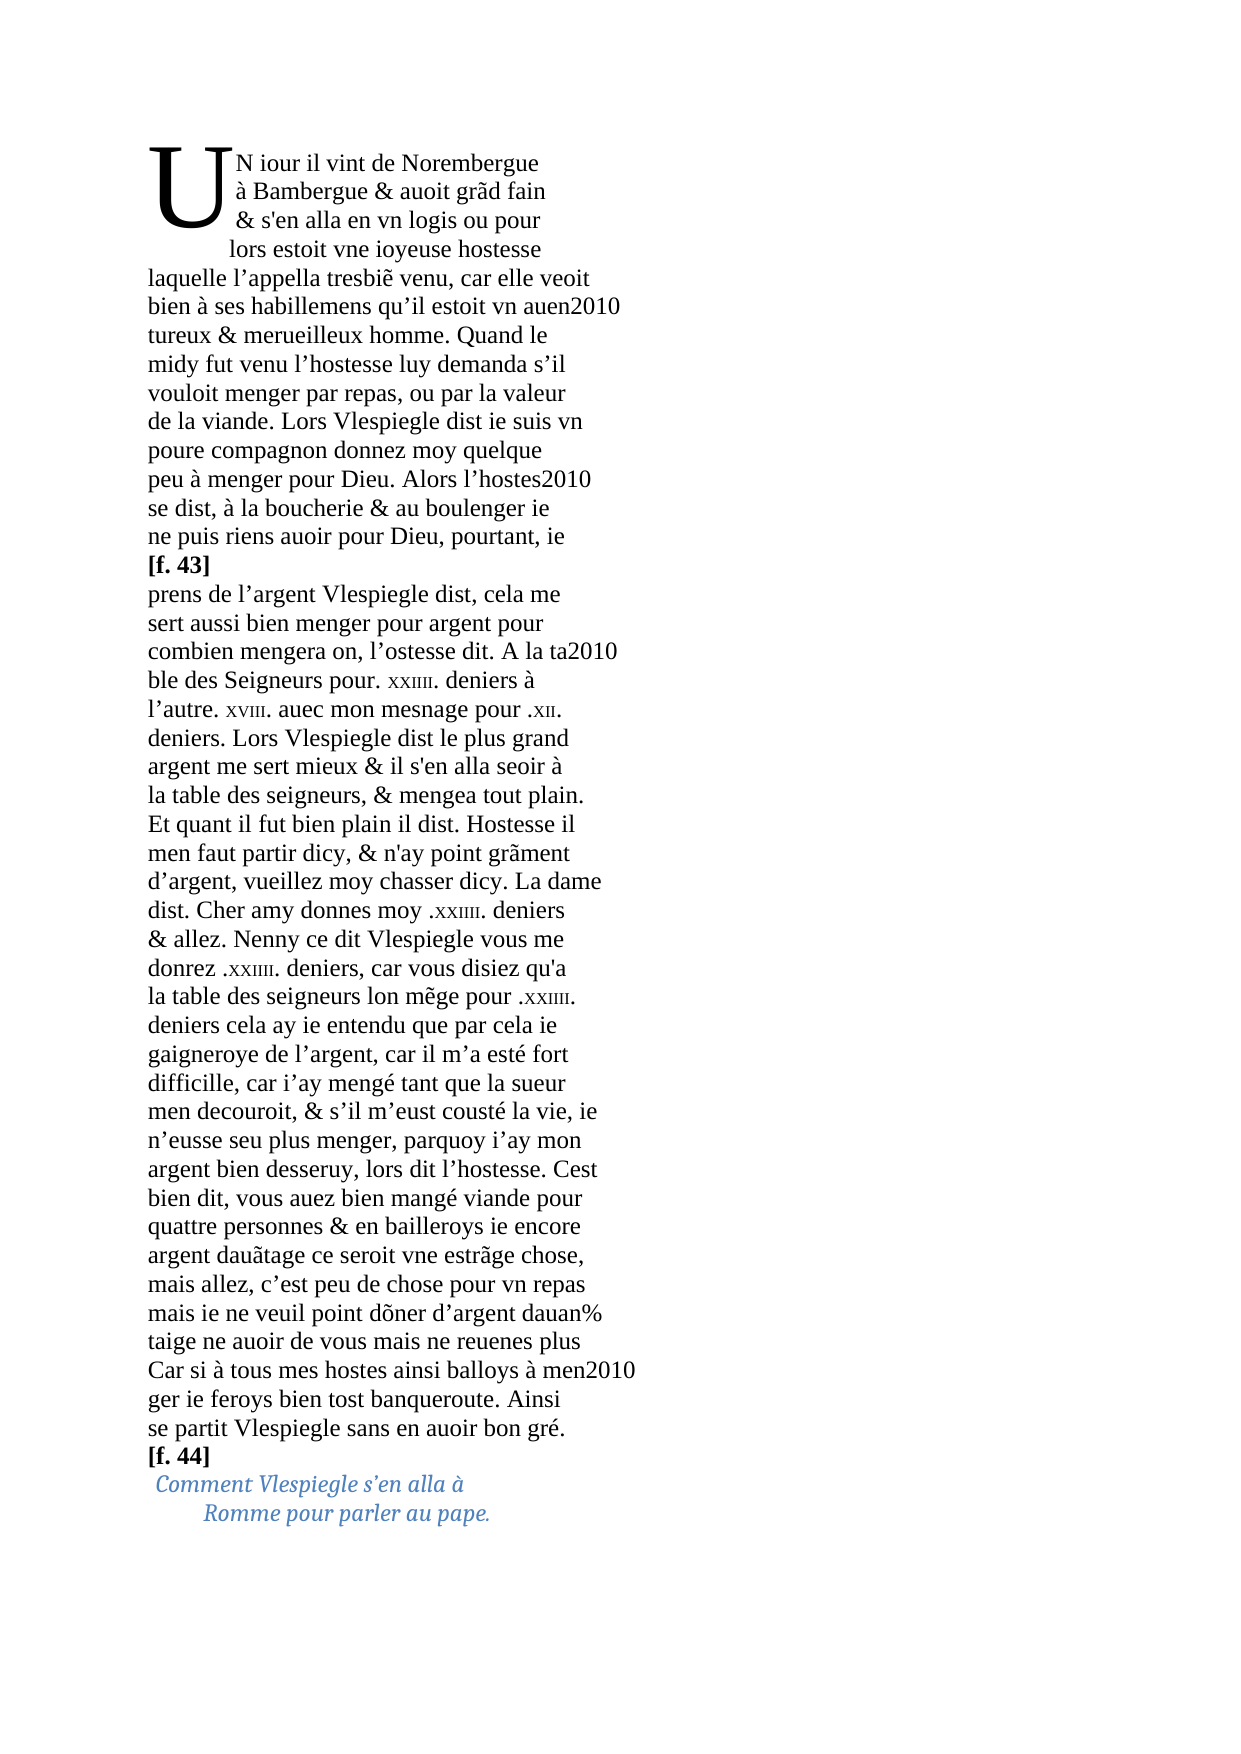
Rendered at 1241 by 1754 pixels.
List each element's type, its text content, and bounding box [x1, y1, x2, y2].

text UN iour il vint de Norembergue à Bambergue & auoit grãd fain & s'en alla en vn logis ou pour lors estoit vne ioyeuse hostesse laquelle l’appella tresbiẽ venu, car elle veoit bien à ses habillemens qu’il estoit vn auen2010 tureux & merueilleux homme. Quand le midy fut venu l’hostesse luy demanda s’il vouloit menger par repas, ou par la valeur de la viande. Lors Vlespiegle dist ie suis vn poure compagnon donnez moy quelque peu à menger pour Dieu. Alors l’hostes2010 se dist, à la boucherie & au boulenger ie ne puis riens auoir pour Dieu, pourtant, ie [f. 43] [148, 148, 1093, 579]
text Comment Vlespiegle s’en alla à Romme pour parler au pape. [148, 1470, 1093, 1528]
text prens de l’argent Vlespiegle dist, cela me sert aussi bien menger pour argent pour combien mengera on, l’ostesse dit. A la ta2010 ble des Seigneurs pour. xxiiii. deniers à l’autre. xviii. auec mon mesnage pour .xii. deniers. Lors Vlespiegle dist le plus grand argent me sert mieux & il s'en alla seoir à la table des seigneurs, & mengea tout plain. Et quant il fut bien plain il dist. Hostesse il men faut partir dicy, & n'ay point grãment d’argent, vueillez moy chasser dicy. La dame dist. Cher amy donnes moy .xxiiii. deniers & allez. Nenny ce dit Vlespiegle vous me donrez .xxiiii. deniers, car vous disiez qu'a la table des seigneurs lon mẽge pour .xxiiii. deniers cela ay ie entendu que par cela ie gaigneroye de l’argent, car il m’a esté fort difficille, car i’ay mengé tant que la sueur men decouroit, & s’il m’eust cousté la vie, ie n’eusse seu plus menger, parquoy i’ay mon argent bien desseruy, lors dit l’hostesse. Cest bien dit, vous auez bien mangé viande pour quattre personnes & en bailleroys ie encore argent dauãtage ce seroit vne estrãge chose, mais allez, c’est peu de chose pour vn repas mais ie ne veuil point dõner d’argent dauan% taige ne auoir de vous mais ne reuenes plus Car si à tous mes hostes ainsi balloys à men2010 ger ie feroys bien tost banqueroute. Ainsi se partit Vlespiegle sans en auoir bon gré. [f. 44] [148, 579, 1093, 1470]
